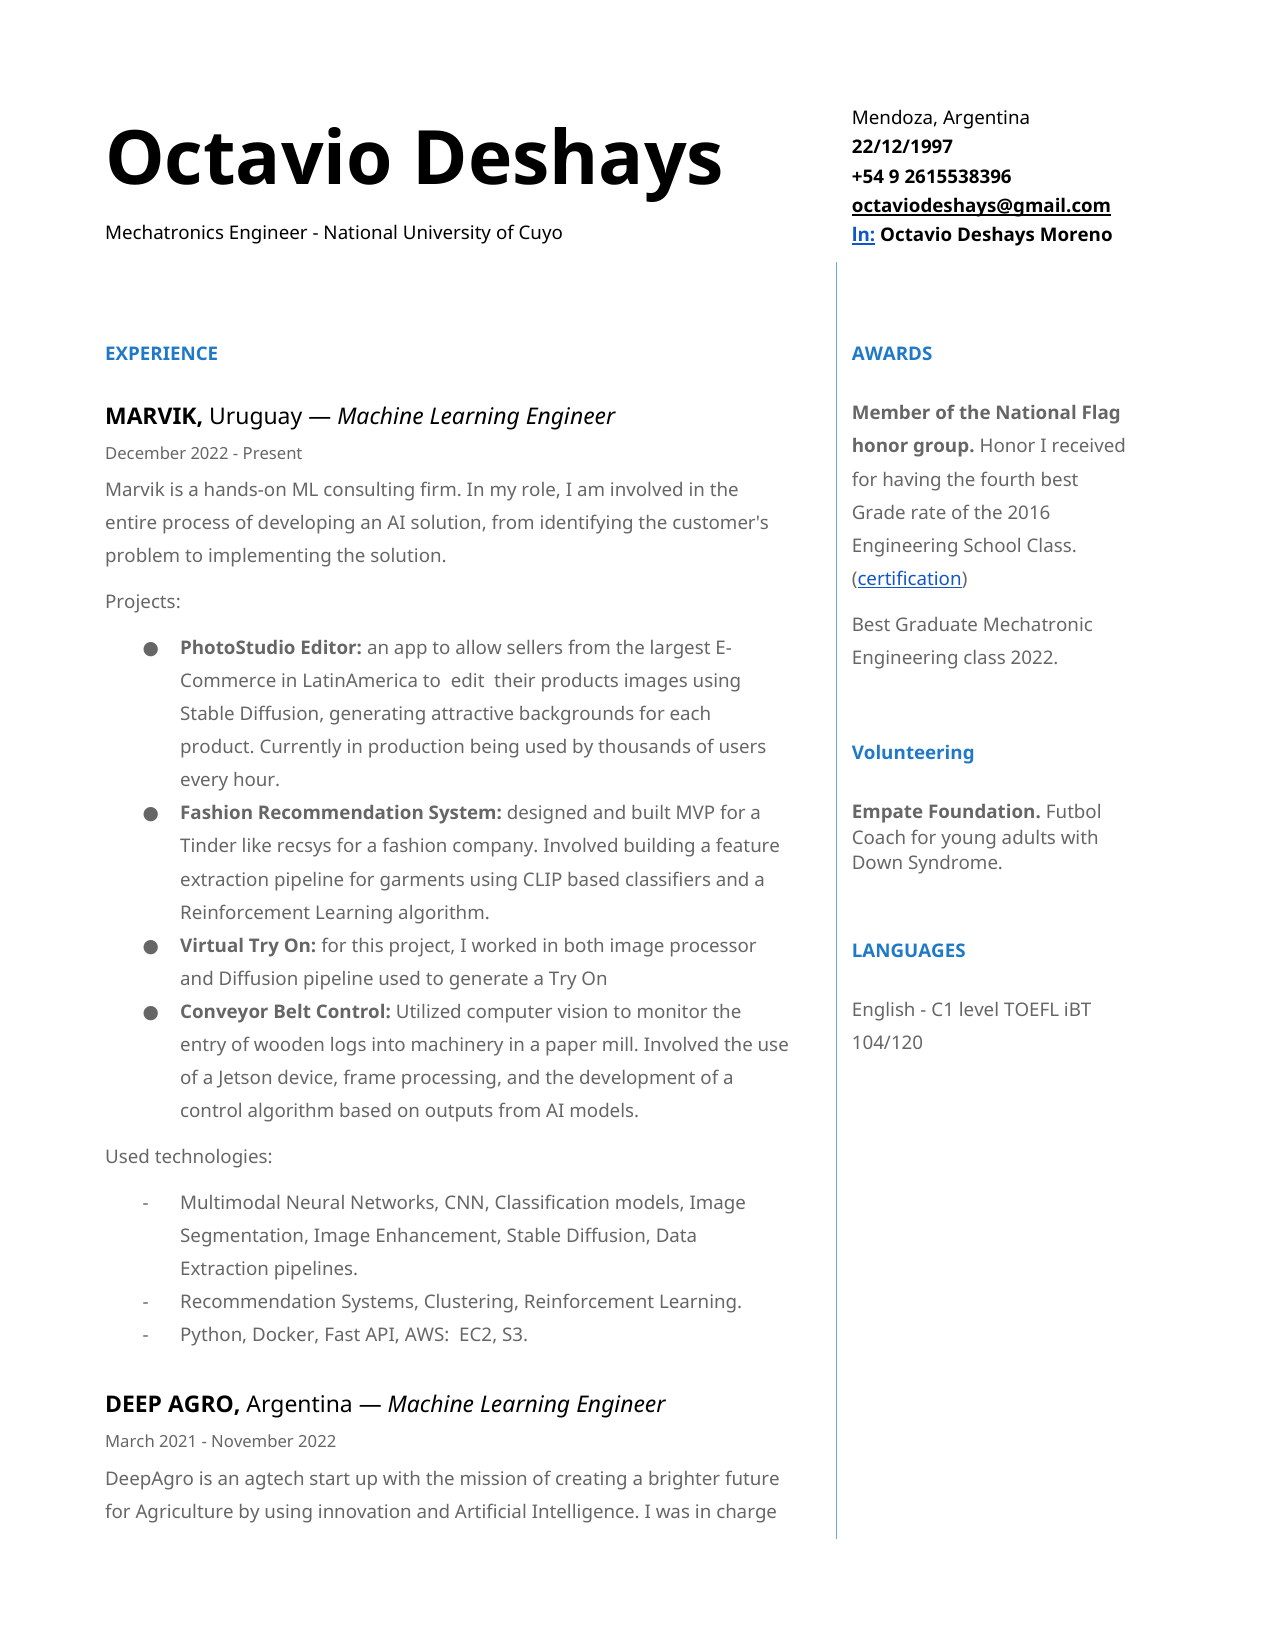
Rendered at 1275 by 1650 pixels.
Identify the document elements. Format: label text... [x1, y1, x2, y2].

table_cell AWARDS Member of the National Flag honor group. Honor I received for having the fourth best Grade rate of the 2016 Engineering School Class. (certification) Best Graduate Mechatronic Engineering class 2022. Volunteering Empate Foundation. Futbol Coach for young adults with Down Syndrome. LANGUAGES English - C1 level TOEFL iBT 104/120 [837, 262, 1181, 1538]
table_header Octavio Deshays Mechatronics Engineer - National University of Cuyo [90, 90, 837, 262]
table_cell EXPERIENCE MARVIK, Uruguay — Machine Learning Engineer December 2022 - Present Marvik is a hands-on ML consulting firm. In my role, I am involved in the entire process of developing an AI solution, from identifying the customer's problem to implementing the solution. Projects: PhotoStudio Editor: an app to allow sellers from the largest E-Commerce in LatinAmerica to edit their products images using Stable Diffusion, generating attractive backgrounds for each product. Currently in production being used by thousands of users every hour. Fashion Recommendation System: designed and built MVP for a Tinder like recsys for a fashion company. Involved building a feature extraction pipeline for garments using CLIP based classifiers and a Reinforcement Learning algorithm. Virtual Try On: for this project, I worked in both image processor and Diffusion pipeline used to generate a Try On Conveyor Belt Control: Utilized computer vision to monitor the entry of wooden logs into machinery in a paper mill. Involved the use of a Jetson device, frame processing, and the development of a control algorithm based on outputs from AI models. Used technologies: Multimodal Neural Networks, CNN, Classification models, Image Segmentation, Image Enhancement, Stable Diffusion, Data Extraction pipelines. Recommendation Systems, Clustering, Reinforcement Learning. Python, Docker, Fast API, AWS: EC2, S3. DEEP AGRO, Argentina — Machine Learning Engineer March 2021 - November 2022 DeepAgro is an agtech start up with the mission of creating a brighter future for Agriculture by using innovation and Artificial Intelligence. I was in charge [90, 263, 836, 1538]
table_header Mendoza, Argentina 22/12/1997 +54 9 2615538396 octaviodeshays@gmail.com ln: Octavio Deshays Moreno [837, 90, 1181, 262]
